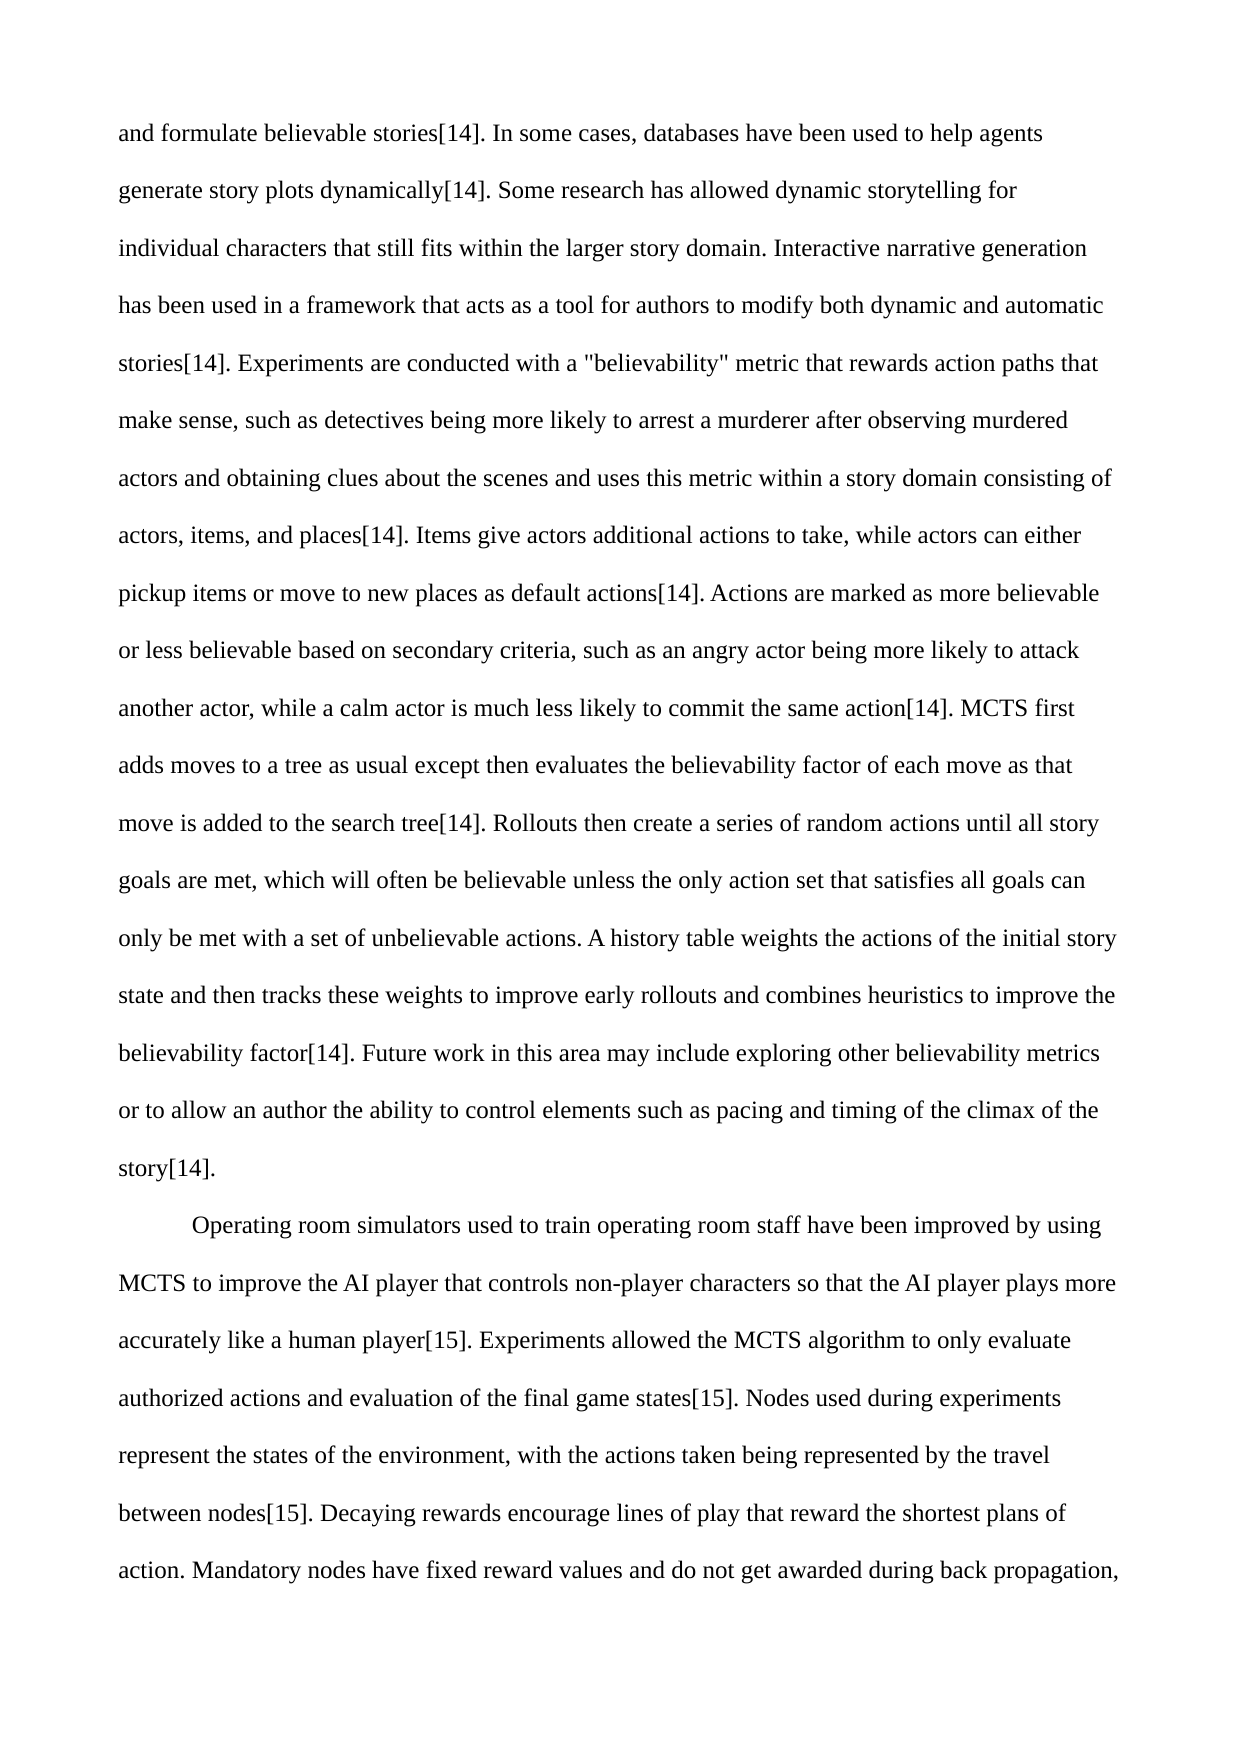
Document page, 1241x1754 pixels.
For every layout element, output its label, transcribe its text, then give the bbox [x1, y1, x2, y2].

text Operating room simulators used to train operating room staff have been improved by using MCTS to improve the AI player that controls non-player characters so that the AI player plays more accurately like a human player[15]. Experiments allowed the MCTS algorithm to only evaluate authorized actions and evaluation of the final game states[15]. Nodes used during experiments represent the states of the environment, with the actions taken being represented by the travel between nodes[15]. Decaying rewards encourage lines of play that reward the shortest plans of action. Mandatory nodes have fixed reward values and do not get awarded during back propagation, [118, 1211, 1122, 1584]
text and formulate believable stories[14]. In some cases, databases have been used to help agents generate story plots dynamically[14]. Some research has allowed dynamic storytelling for individual characters that still fits within the larger story domain. Interactive narrative generation has been used in a framework that acts as a tool for authors to modify both dynamic and automatic stories[14]. Experiments are conducted with a "believability" metric that rewards action paths that make sense, such as detectives being more likely to arrest a murderer after observing murdered actors and obtaining clues about the scenes and uses this metric within a story domain consisting of actors, items, and places[14]. Items give actors additional actions to take, while actors can either pickup items or move to new places as default actions[14]. Actions are marked as more believable or less believable based on secondary criteria, such as an angry actor being more likely to attack another actor, while a calm actor is much less likely to commit the same action[14]. MCTS first adds moves to a tree as usual except then evaluates the believability factor of each move as that move is added to the search tree[14]. Rollouts then create a series of random actions until all story goals are met, which will often be believable unless the only action set that satisfies all goals can only be met with a set of unbelievable actions. A history table weights the actions of the initial story state and then tracks these weights to improve early rollouts and combines heuristics to improve the believability factor[14]. Future work in this area may include exploring other believability metrics or to allow an author the ability to control elements such as pacing and timing of the climax of the story[14]. [118, 118, 1122, 1182]
